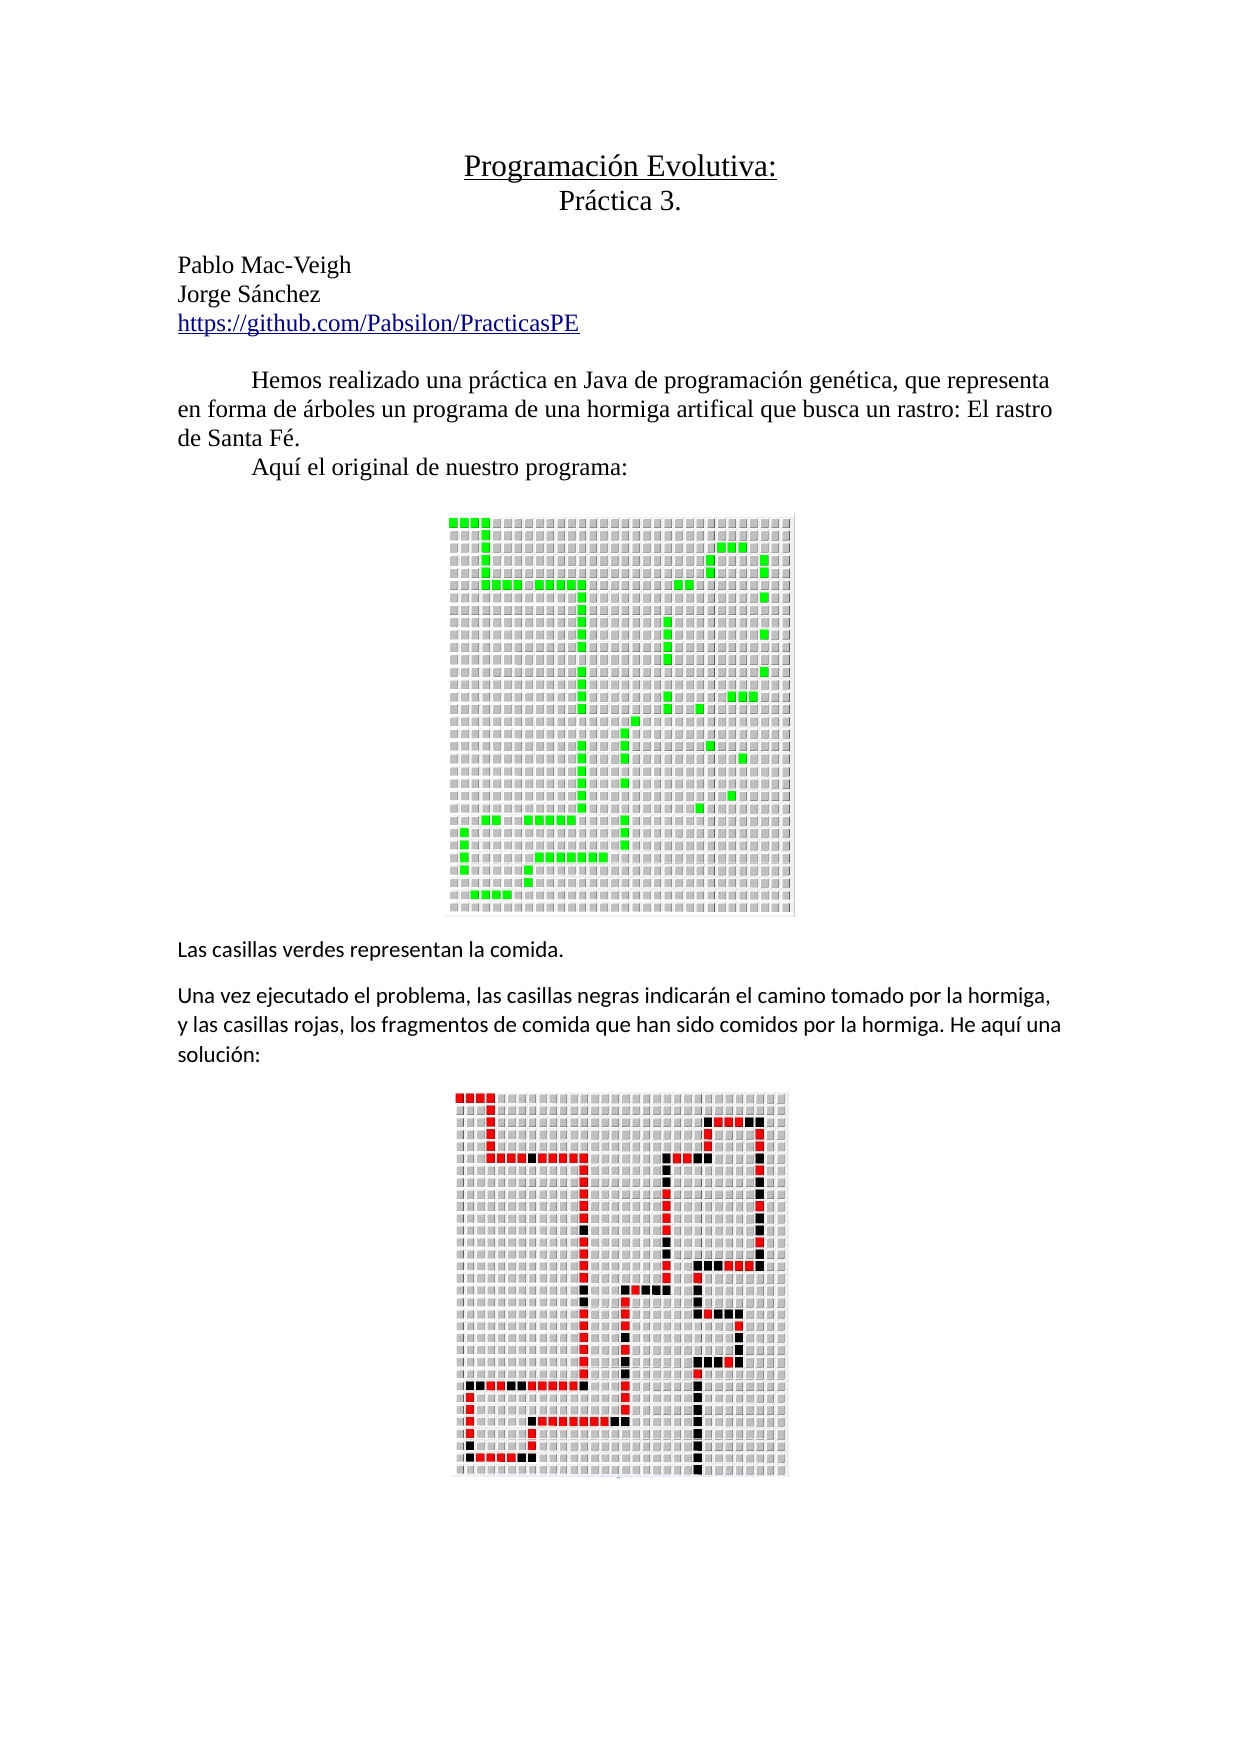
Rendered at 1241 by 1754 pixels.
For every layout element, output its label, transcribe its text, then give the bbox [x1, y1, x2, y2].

text Programación Evolutiva: [177, 148, 1063, 183]
text Jorge Sánchez [177, 279, 1063, 308]
text https://github.com/Pabsilon/PracticasPE [177, 308, 1063, 337]
text Una vez ejecutado el problema, las casillas negras indicarán el camino tomado por la hormiga, y las casillas rojas, los fragmentos de comida que han sido comidos por la hormiga. He aquí una solución: [177, 981, 1063, 1068]
text Práctica 3. [177, 183, 1063, 217]
text Pablo Mac-Veigh [177, 251, 1063, 279]
text Las casillas verdes representan la comida. [177, 935, 1063, 963]
text Aquí el original de nuestro programa: [177, 452, 1063, 481]
text Hemos realizado una práctica en Java de programación genética, que representa en forma de árboles un programa de una hormiga artifical que busca un rastro: El rastro de Santa Fé. [177, 366, 1063, 452]
